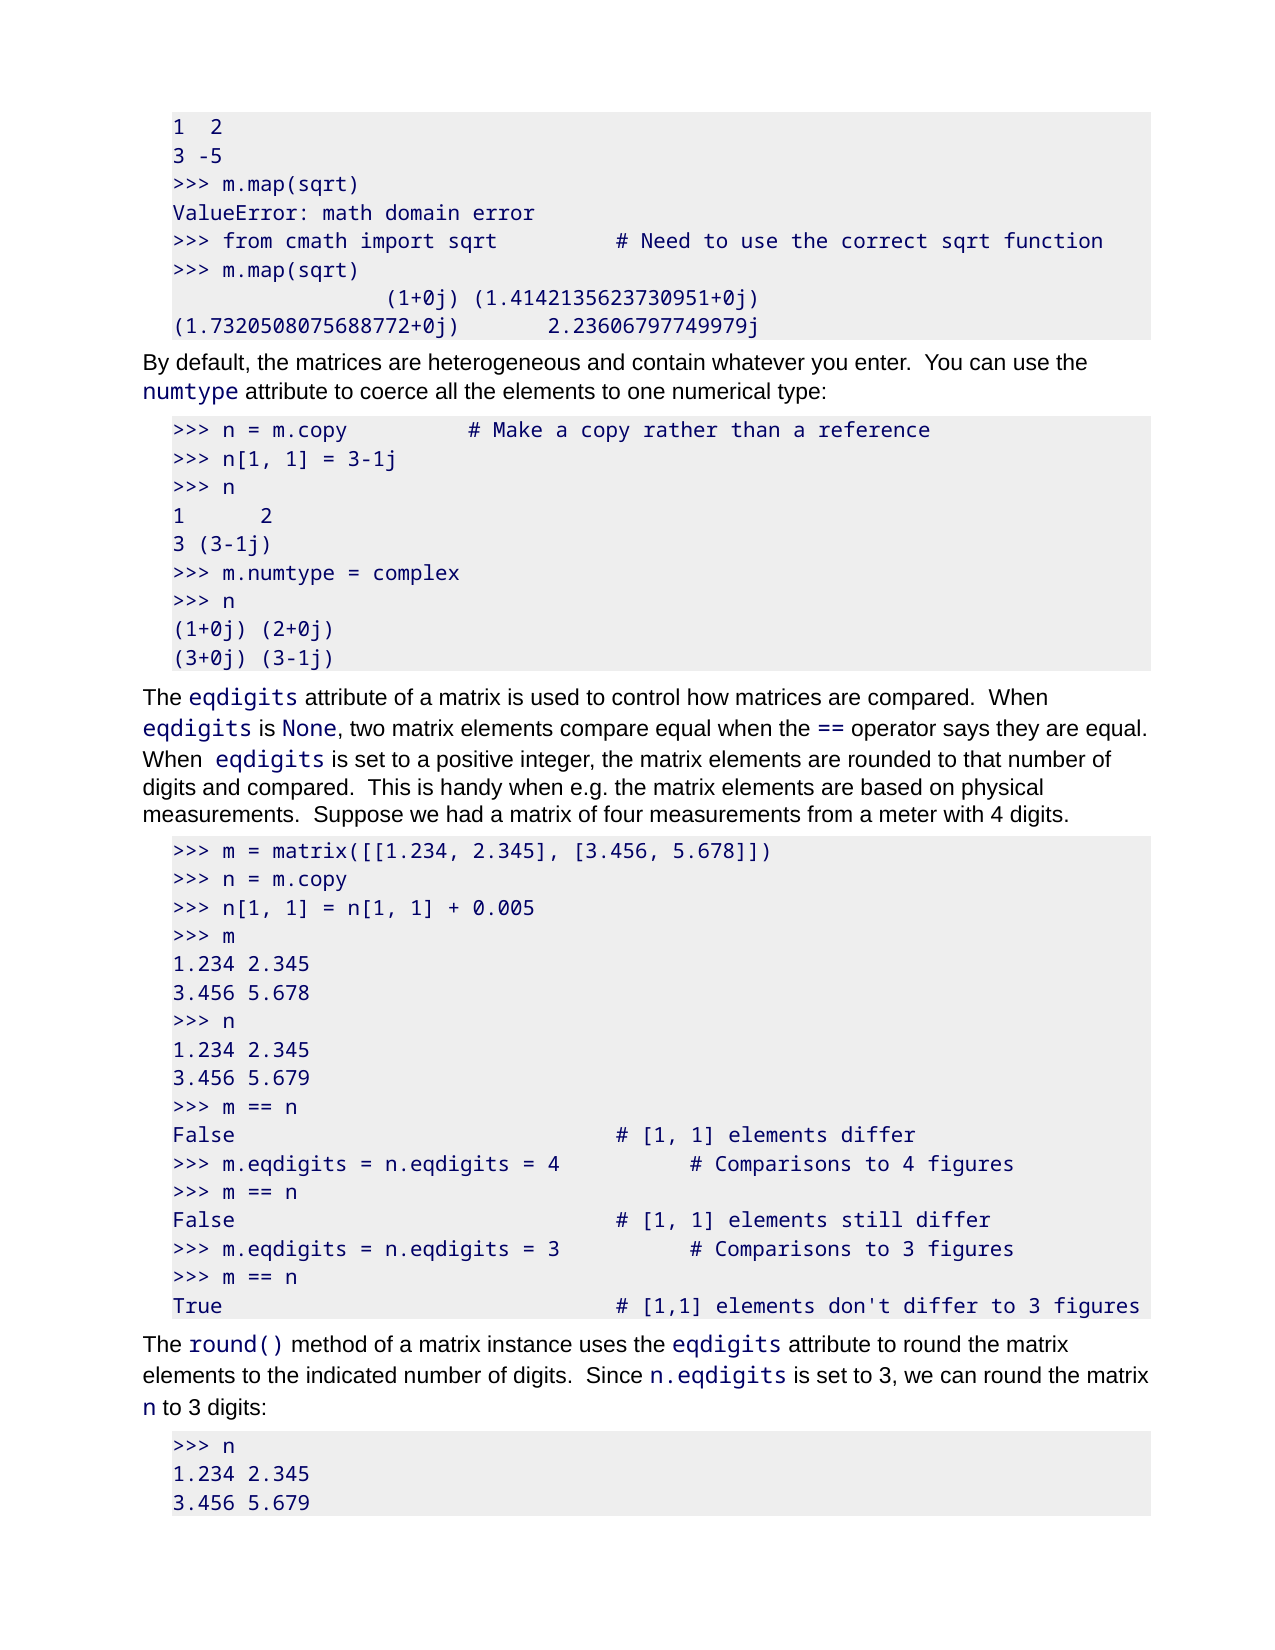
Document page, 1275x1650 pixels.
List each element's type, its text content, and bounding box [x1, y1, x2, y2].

text True # [1,1] elements don't differ to 3 figures [172, 1291, 1151, 1319]
text (1+0j) (2+0j) [172, 614, 1151, 643]
text (1.7320508075688772+0j) 2.23606797749979j [172, 312, 1151, 340]
text >>> n [172, 472, 1151, 501]
text 3.456 5.679 [172, 1063, 1151, 1092]
text >>> m.eqdigits = n.eqdigits = 3 # Comparisons to 3 figures [172, 1234, 1151, 1262]
text 3 -5 [172, 141, 1151, 169]
text 1.234 2.345 [172, 1459, 1151, 1488]
text 3.456 5.679 [172, 1488, 1151, 1516]
text >>> n = m.copy # Make a copy rather than a reference [172, 416, 1151, 444]
text 1 2 [172, 501, 1151, 529]
text >>> m.numtype = complex [172, 558, 1151, 586]
text >>> m.map(sqrt) [172, 169, 1151, 198]
text >>> m == n [172, 1262, 1151, 1291]
text (1+0j) (1.4142135623730951+0j) [172, 283, 1151, 312]
text >>> n [172, 1006, 1151, 1035]
text >>> n [172, 1431, 1151, 1459]
text 1 2 [172, 112, 1151, 141]
text False # [1, 1] elements still differ [172, 1206, 1151, 1234]
text >>> m.map(sqrt) [172, 255, 1151, 283]
text The eqdigits attribute of a matrix is used to control how matrices are compared. When eqdigits is None, two matrix elements compare equal when the == operator says they are equal. When eqdigits is set to a positive integer, the matrix elements are rounded to that number of digits and compared. This is handy when e.g. the matrix elements are based on physical measurements. Suppose we had a matrix of four measurements from a meter with 4 digits. [142, 680, 1162, 827]
text By default, the matrices are heterogeneous and contain whatever you enter. You can use the numtype attribute to coerce all the elements to one numerical type: [142, 349, 1162, 407]
text >>> m.eqdigits = n.eqdigits = 4 # Comparisons to 4 figures [172, 1149, 1151, 1177]
text >>> m = matrix([[1.234, 2.345], [3.456, 5.678]]) [172, 836, 1151, 864]
text >>> m [172, 921, 1151, 949]
text The round() method of a matrix instance uses the eqdigits attribute to round the matrix elements to the indicated number of digits. Since n.eqdigits is set to 3, we can round the matrix n to 3 digits: [142, 1328, 1162, 1422]
text >>> from cmath import sqrt # Need to use the correct sqrt function [172, 226, 1151, 255]
text >>> m == n [172, 1092, 1151, 1120]
text >>> m == n [172, 1177, 1151, 1206]
text ValueError: math domain error [172, 198, 1151, 226]
text >>> n[1, 1] = 3-1j [172, 444, 1151, 472]
text 1.234 2.345 [172, 1035, 1151, 1063]
text (3+0j) (3-1j) [172, 643, 1151, 671]
text >>> n[1, 1] = n[1, 1] + 0.005 [172, 893, 1151, 921]
text False # [1, 1] elements differ [172, 1120, 1151, 1149]
text 1.234 2.345 [172, 949, 1151, 978]
text >>> n = m.copy [172, 864, 1151, 893]
text 3.456 5.678 [172, 978, 1151, 1006]
text 3 (3-1j) [172, 529, 1151, 558]
text >>> n [172, 586, 1151, 614]
